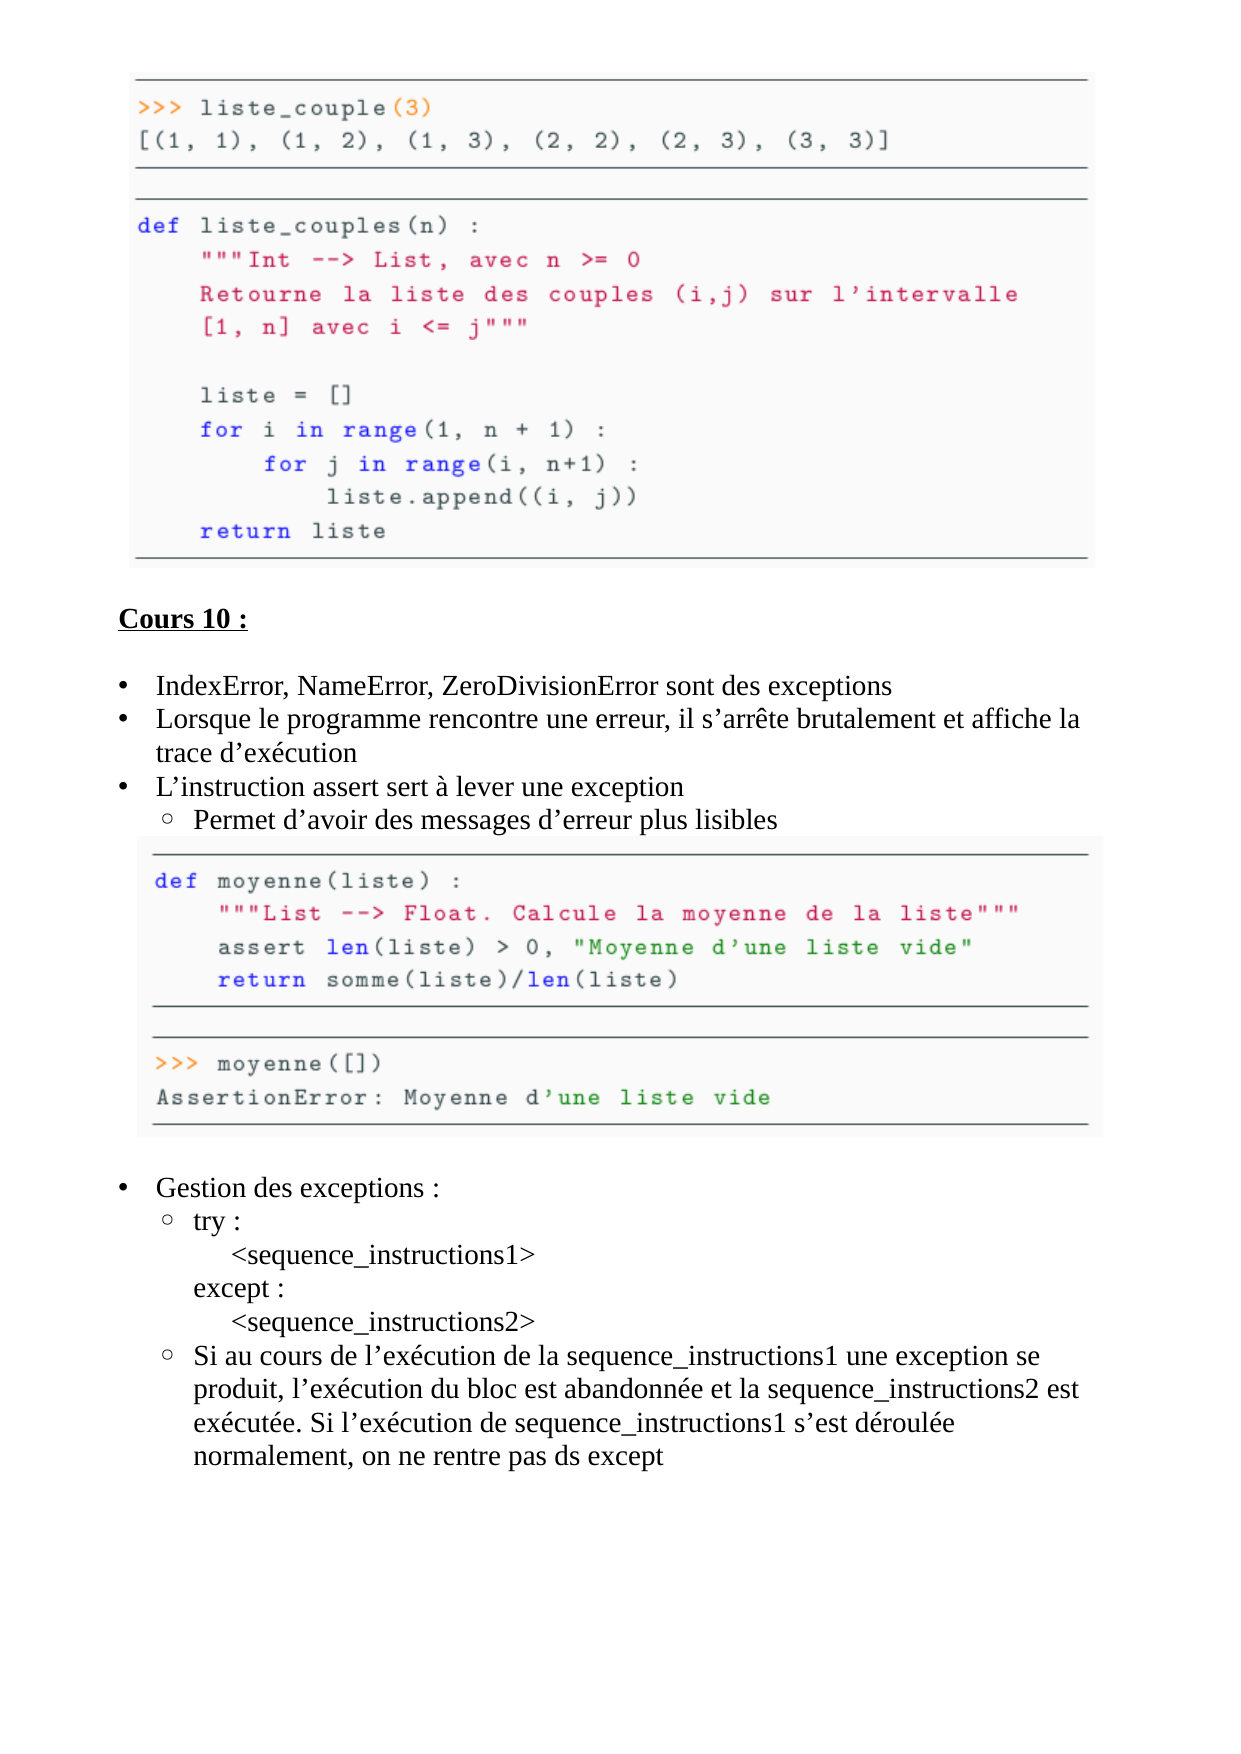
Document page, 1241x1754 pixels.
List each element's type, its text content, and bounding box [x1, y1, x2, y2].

list Si au cours de l’exécution de la sequence_instructions1 une exception se produit, l’exécution du bloc est abandonnée et la sequence_instructions2 est exécutée. Si l’exécution de sequence_instructions1 s’est déroulée normalement, on ne rentre pas ds except [156, 1338, 1122, 1472]
picture [136, 836, 1104, 1137]
list L’instruction assert sert à lever une exception [118, 769, 1122, 802]
list IndexError, NameError, ZeroDivisionError sont des exceptions [118, 668, 1122, 702]
list Gestion des exceptions : [118, 1170, 1122, 1203]
list Lorsque le programme rencontre une erreur, il s’arrête brutalement et affiche la trace d’exécution [118, 702, 1122, 769]
list except : [156, 1271, 1122, 1304]
text Cours 10 : [118, 601, 1122, 634]
list Permet d’avoir des messages d’erreur plus lisibles [156, 802, 1122, 836]
list <sequence_instructions2> [193, 1304, 1122, 1338]
list <sequence_instructions1> [193, 1237, 1122, 1271]
list try : [156, 1203, 1122, 1237]
picture [129, 72, 1096, 568]
